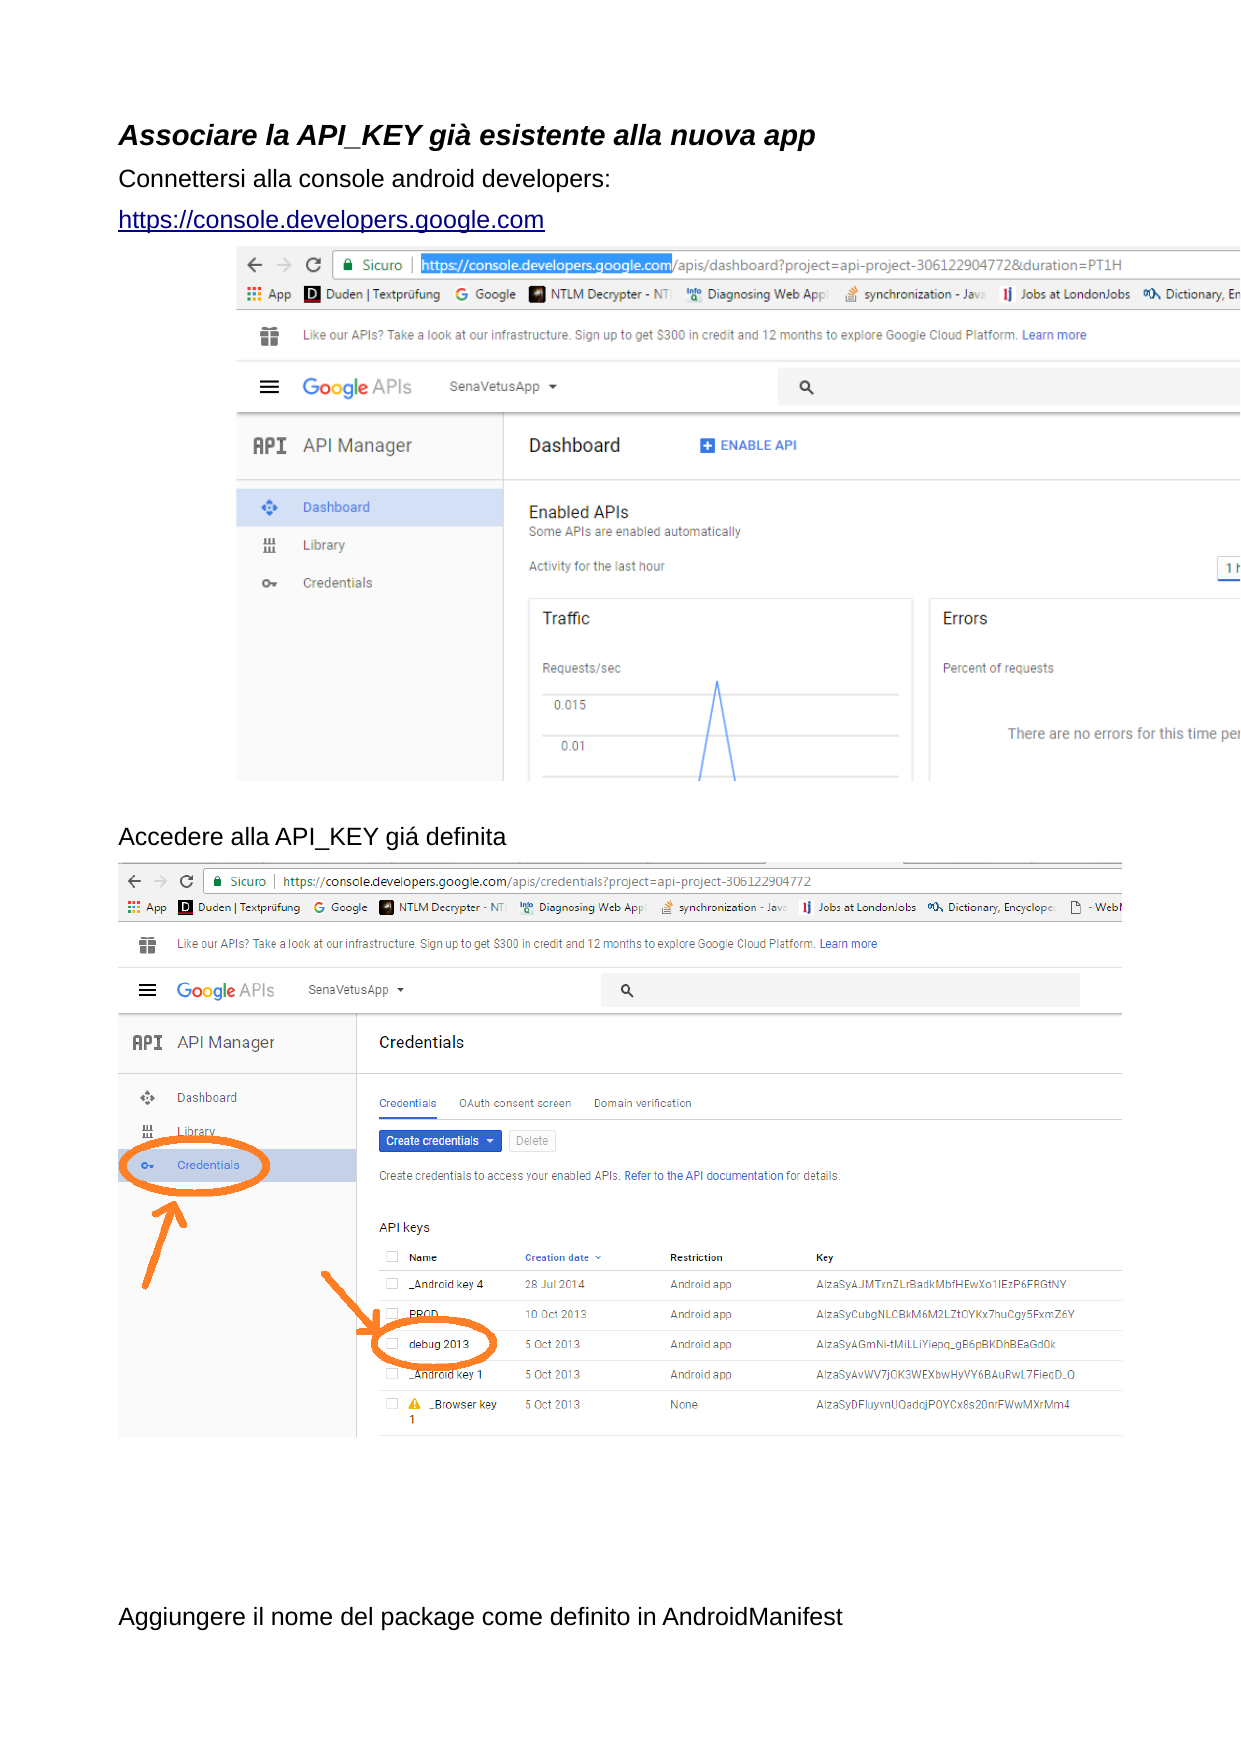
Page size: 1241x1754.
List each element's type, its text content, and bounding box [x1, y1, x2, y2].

text https://console.developers.google.com [118, 205, 1122, 234]
text Aggiungere il nome del package come definito in AndroidManifest [118, 1602, 1122, 1631]
text Accedere alla API_KEY giá definita [118, 822, 1122, 850]
subtitle Associare la API_KEY già esistente alla nuova app [118, 118, 1122, 152]
text Connettersi alla console android developers: [118, 164, 1122, 193]
